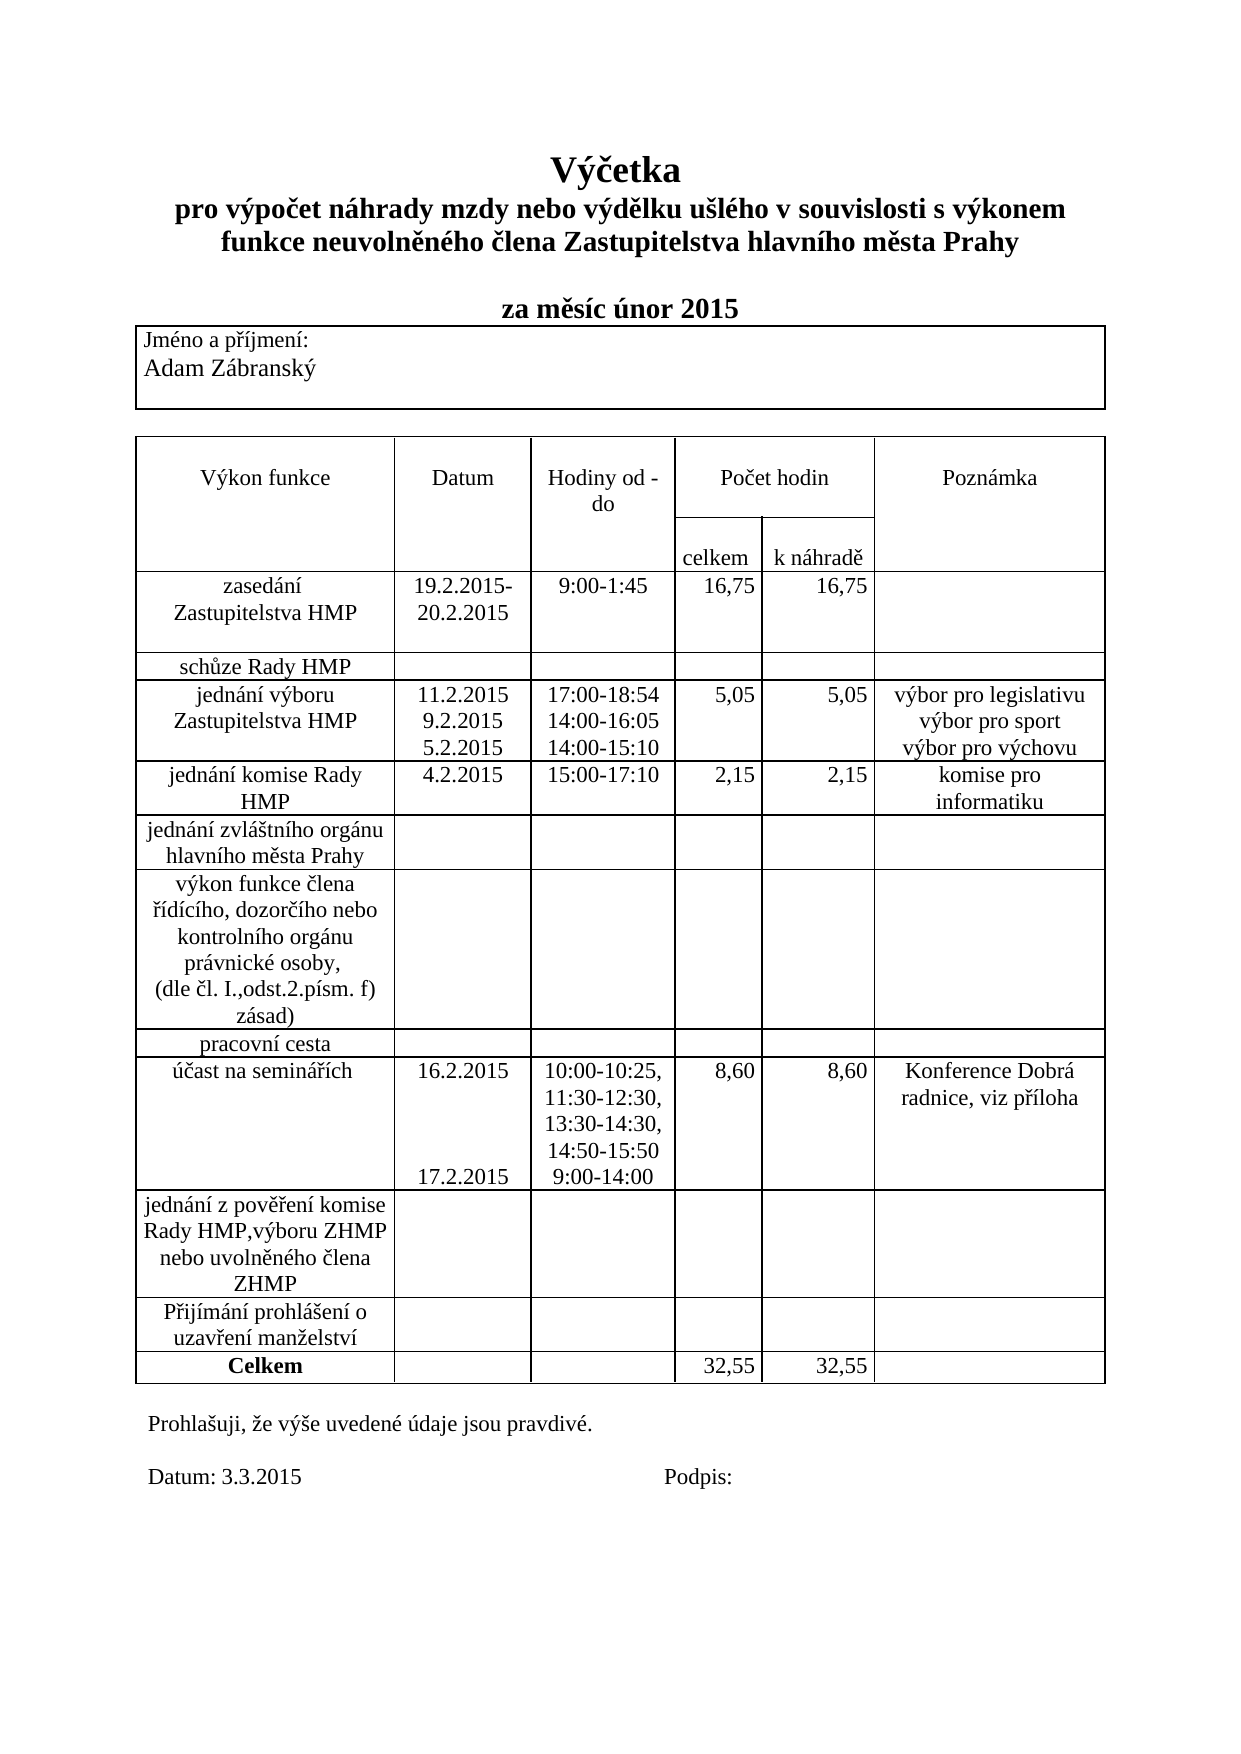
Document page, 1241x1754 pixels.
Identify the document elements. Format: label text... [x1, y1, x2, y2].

table_cell 32,55 [763, 1352, 874, 1382]
table_cell Přijímání prohlášení o uzavření manželství [137, 1298, 394, 1351]
text za měsíc únor 2015 [148, 291, 1093, 325]
table_cell [532, 653, 674, 679]
table_cell výbor pro legislativu výbor pro sport výbor pro výchovu [875, 681, 1104, 760]
table_cell [395, 1030, 530, 1056]
table_cell [875, 1352, 1104, 1382]
table_cell Celkem [137, 1352, 394, 1382]
table_cell 8,60 [676, 1058, 761, 1189]
table_cell [532, 1030, 674, 1056]
table_cell [875, 572, 1104, 651]
table_cell [875, 1191, 1104, 1296]
table_cell [676, 816, 761, 868]
table_cell [763, 653, 874, 679]
table_cell jednání z pověření komise Rady HMP,výboru ZHMP nebo uvolněného člena ZHMP [137, 1191, 394, 1296]
table_header Jméno a příjmení: Adam Zábranský [137, 327, 1104, 408]
table_cell Konference Dobrá radnice, viz příloha [875, 1058, 1104, 1189]
table_cell [395, 1191, 530, 1296]
table_cell jednání komise Rady HMP [137, 762, 394, 814]
table_cell [676, 1298, 761, 1351]
table_cell 17:00-18:54 14:00-16:05 14:00-15:10 [532, 681, 674, 760]
table_cell [875, 653, 1104, 679]
table_cell [676, 653, 761, 679]
table_cell k náhradě [763, 518, 874, 571]
table_cell 19.2.2015-20.2.2015 [395, 572, 530, 651]
table_cell [395, 653, 530, 679]
table_cell 15:00-17:10 [532, 762, 674, 814]
table_cell 5,05 [763, 681, 874, 760]
table_cell 9:00-1:45 [532, 572, 674, 651]
table_cell [763, 816, 874, 868]
table_cell 11.2.2015 9.2.2015 5.2.2015 [395, 681, 530, 760]
table_cell 8,60 [763, 1058, 874, 1189]
text Prohlašuji, že výše uvedené údaje jsou pravdivé. [148, 1410, 1093, 1437]
table_cell [763, 1030, 874, 1056]
table_cell zasedání Zastupitelstva HMP [137, 572, 394, 651]
text Výčetka [148, 148, 1093, 191]
table_cell 2,15 [763, 762, 874, 814]
table_cell [395, 516, 530, 571]
table_header Datum [395, 437, 531, 516]
table_cell celkem [676, 518, 761, 571]
table_cell jednání výboru Zastupitelstva HMP [137, 681, 394, 760]
table_header Hodiny od - do [532, 437, 675, 516]
table_cell [532, 1352, 674, 1382]
table_cell 4.2.2015 [395, 762, 530, 814]
table_cell 16.2.2015 17.2.2015 [395, 1058, 530, 1189]
table_cell 2,15 [676, 762, 761, 814]
table_cell [532, 870, 674, 1028]
text pro výpočet náhrady mzdy nebo výdělku ušlého v souvislosti s výkonem funkce neuvolněného člena Zastupitelstva hlavního města Prahy [148, 191, 1093, 258]
table_cell 10:00-10:25, 11:30-12:30, 13:30-14:30, 14:50-15:50 9:00-14:00 [532, 1058, 674, 1189]
table_cell jednání zvláštního orgánu hlavního města Prahy [137, 816, 394, 868]
table_cell [395, 870, 530, 1028]
table_cell [676, 1030, 761, 1056]
table_header Výkon funkce [137, 437, 394, 516]
table_cell [676, 1191, 761, 1296]
table_cell [875, 516, 1104, 571]
table_cell [763, 870, 874, 1028]
table_cell schůze Rady HMP [137, 653, 394, 679]
table_cell [137, 516, 394, 571]
table_header Počet hodin [676, 437, 874, 516]
table_header Poznámka [875, 437, 1104, 516]
table_cell [532, 516, 674, 571]
table_cell pracovní cesta [137, 1030, 394, 1056]
table_cell [676, 870, 761, 1028]
table_cell [763, 1191, 874, 1296]
table_cell [532, 816, 674, 868]
table_cell 16,75 [676, 572, 761, 651]
table_cell 16,75 [763, 572, 874, 651]
table_cell [395, 816, 530, 868]
table_cell 32,55 [676, 1352, 761, 1382]
table_cell [875, 1298, 1104, 1351]
table_cell [875, 1030, 1104, 1056]
table_cell 5,05 [676, 681, 761, 760]
table_cell komise pro informatiku [875, 762, 1104, 814]
table_cell účast na seminářích [137, 1058, 394, 1189]
table_cell [763, 1298, 874, 1351]
table_cell výkon funkce člena řídícího, dozorčího nebo kontrolního orgánu právnické osoby, (dle čl. I.,odst.2.písm. f) zásad) [137, 870, 394, 1028]
table_cell [532, 1298, 674, 1351]
table_cell [875, 870, 1104, 1028]
table_cell [875, 816, 1104, 868]
table_cell [395, 1352, 530, 1382]
table_cell [532, 1191, 674, 1296]
table_cell [395, 1298, 530, 1351]
text Datum: 3.3.2015 Podpis: [148, 1463, 1093, 1489]
